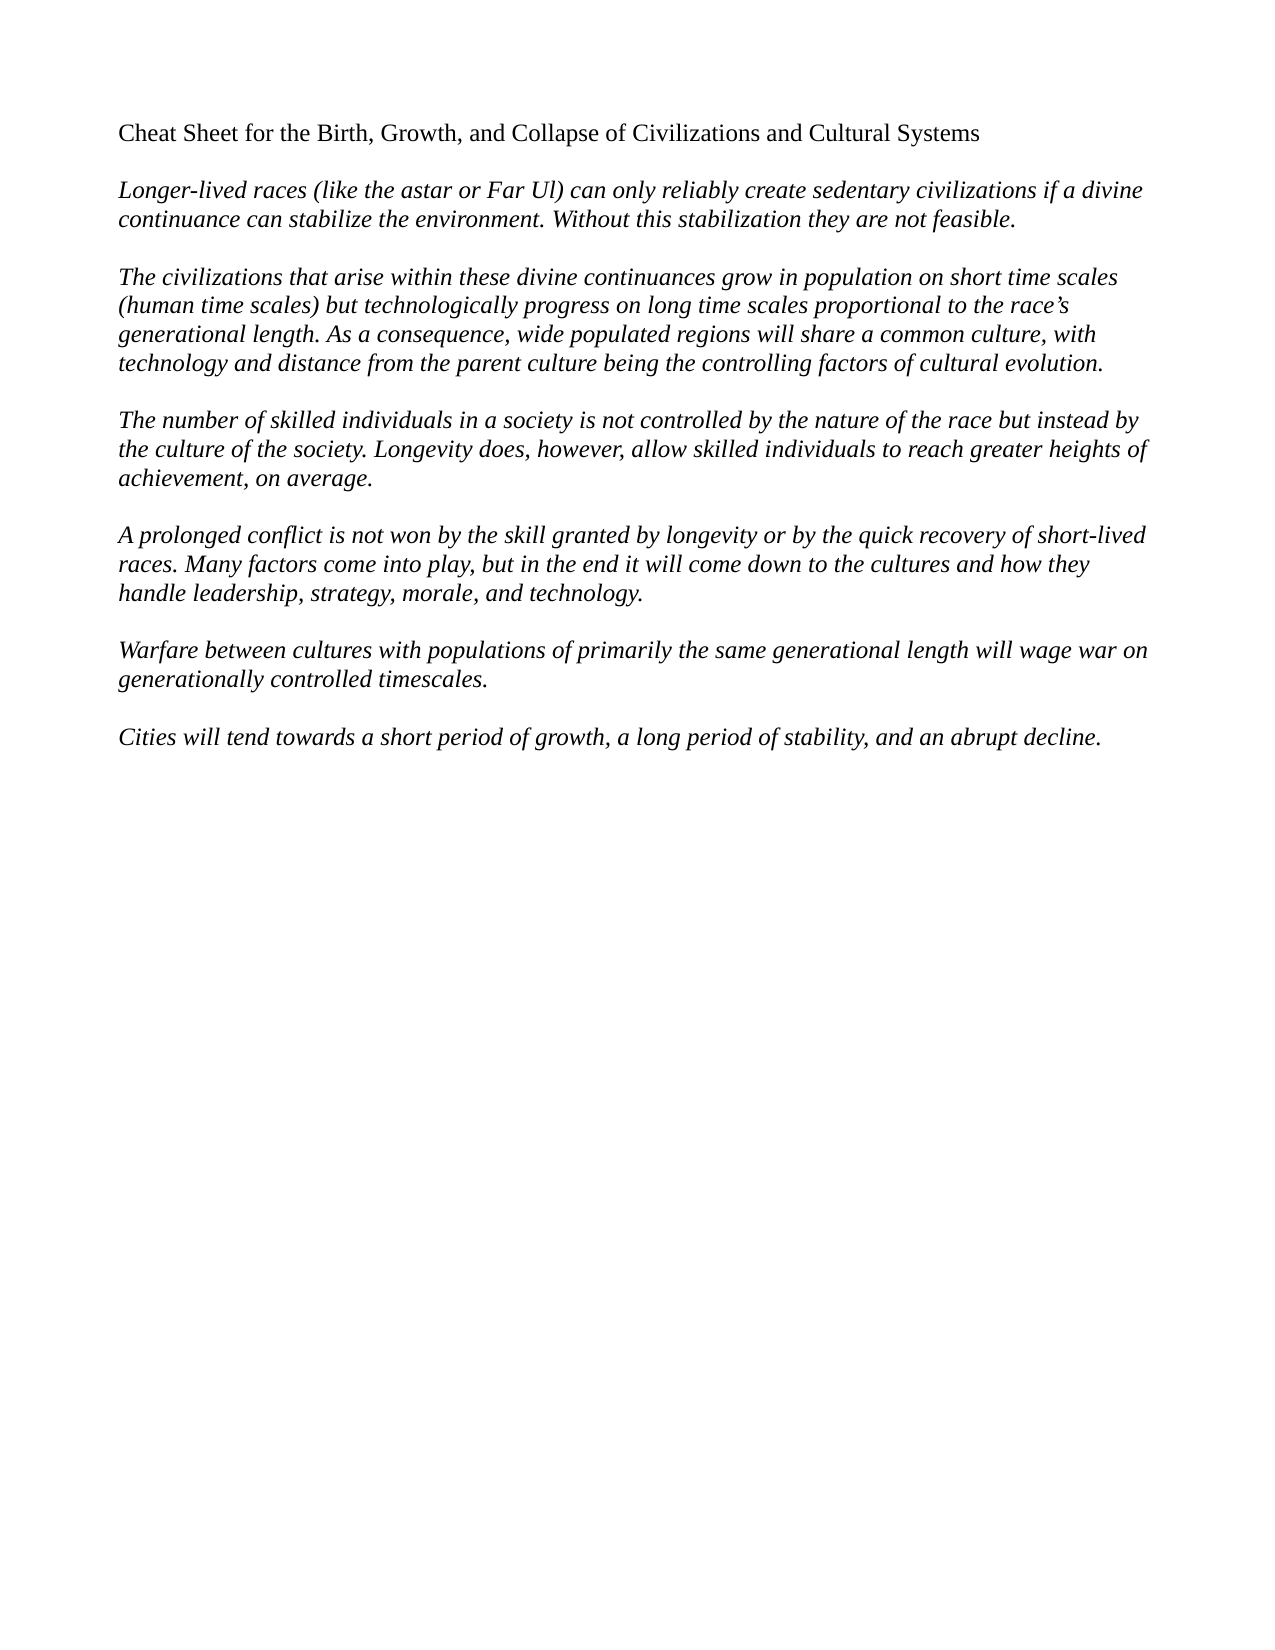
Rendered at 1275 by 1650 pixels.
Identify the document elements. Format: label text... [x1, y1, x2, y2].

text A prolonged conflict is not won by the skill granted by longevity or by the quick recovery of short-lived races. Many factors come into play, but in the end it will come down to the cultures and how they handle leadership, strategy, morale, and technology. [118, 521, 1157, 607]
text Cities will tend towards a short period of growth, a long period of stability, and an abrupt decline. [118, 722, 1157, 751]
text The number of skilled individuals in a society is not controlled by the nature of the race but instead by the culture of the society. Longevity does, however, allow skilled individuals to reach greater heights of achievement, on average. [118, 406, 1157, 492]
text Cheat Sheet for the Birth, Growth, and Collapse of Civilizations and Cultural Systems [118, 118, 1157, 147]
text Warfare between cultures with populations of primarily the same generational length will wage war on generationally controlled timescales. [118, 636, 1157, 693]
text Longer-lived races (like the astar or Far Ul) can only reliably create sedentary civilizations if a divine continuance can stabilize the environment. Without this stabilization they are not feasible. [118, 176, 1157, 233]
text The civilizations that arise within these divine continuances grow in population on short time scales (human time scales) but technologically progress on long time scales proportional to the race’s generational length. As a consequence, wide populated regions will share a common culture, with technology and distance from the parent culture being the controlling factors of cultural evolution. [118, 262, 1157, 377]
